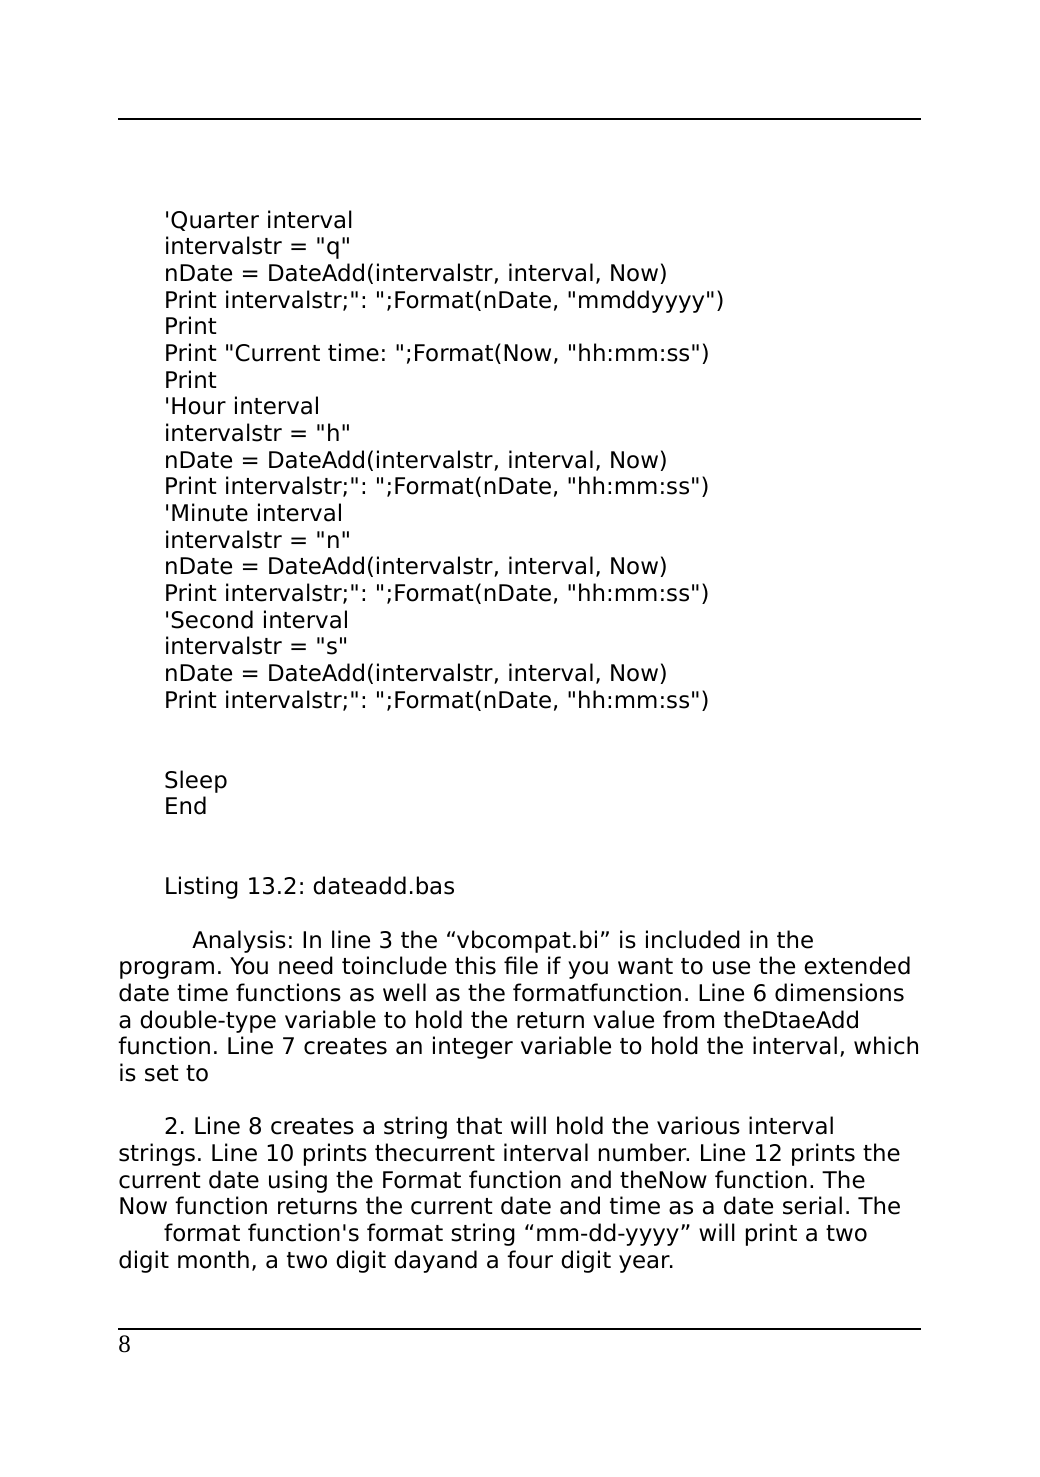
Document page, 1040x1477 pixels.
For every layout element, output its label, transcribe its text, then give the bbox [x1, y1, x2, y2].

text Print [118, 313, 921, 340]
text 2. Line 8 creates a string that will hold the various interval strings. Line 10 prints thecurrent interval number. Line 12 prints the current date using the Format function and theNow function. The Now function returns the current date and time as a date serial. The [118, 1113, 921, 1220]
text 'Hour interval [118, 393, 921, 420]
text 'Quarter interval [118, 207, 921, 233]
text format function's format string “mm-dd-yyyy” will print a two digit month, a two digit dayand a four digit year. [118, 1220, 921, 1273]
text intervalstr = "q" [118, 233, 921, 260]
text nDate = DateAdd(intervalstr, interval, Now) [118, 553, 921, 580]
text Print [118, 367, 921, 393]
text nDate = DateAdd(intervalstr, interval, Now) [118, 447, 921, 473]
text intervalstr = "h" [118, 420, 921, 447]
text 'Minute interval [118, 500, 921, 527]
text Sleep [118, 767, 921, 793]
text Analysis: In line 3 the “vbcompat.bi” is included in the program. You need toinclude this file if you want to use the extended date time functions as well as the formatfunction. Line 6 dimensions a double-type variable to hold the return value from theDtaeAdd function. Line 7 creates an integer variable to hold the interval, which is set to [118, 927, 921, 1087]
text Listing 13.2: dateadd.bas [118, 873, 921, 900]
text Print intervalstr;": ";Format(nDate, "hh:mm:ss") [118, 687, 921, 713]
text End [118, 793, 921, 820]
text nDate = DateAdd(intervalstr, interval, Now) [118, 660, 921, 687]
text intervalstr = "n" [118, 527, 921, 553]
text Print intervalstr;": ";Format(nDate, "mmddyyyy") [118, 287, 921, 313]
text nDate = DateAdd(intervalstr, interval, Now) [118, 260, 921, 287]
text Print intervalstr;": ";Format(nDate, "hh:mm:ss") [118, 580, 921, 607]
text Print intervalstr;": ";Format(nDate, "hh:mm:ss") [118, 473, 921, 500]
text 'Second interval [118, 607, 921, 633]
text Print "Current time: ";Format(Now, "hh:mm:ss") [118, 340, 921, 367]
text intervalstr = "s" [118, 633, 921, 660]
